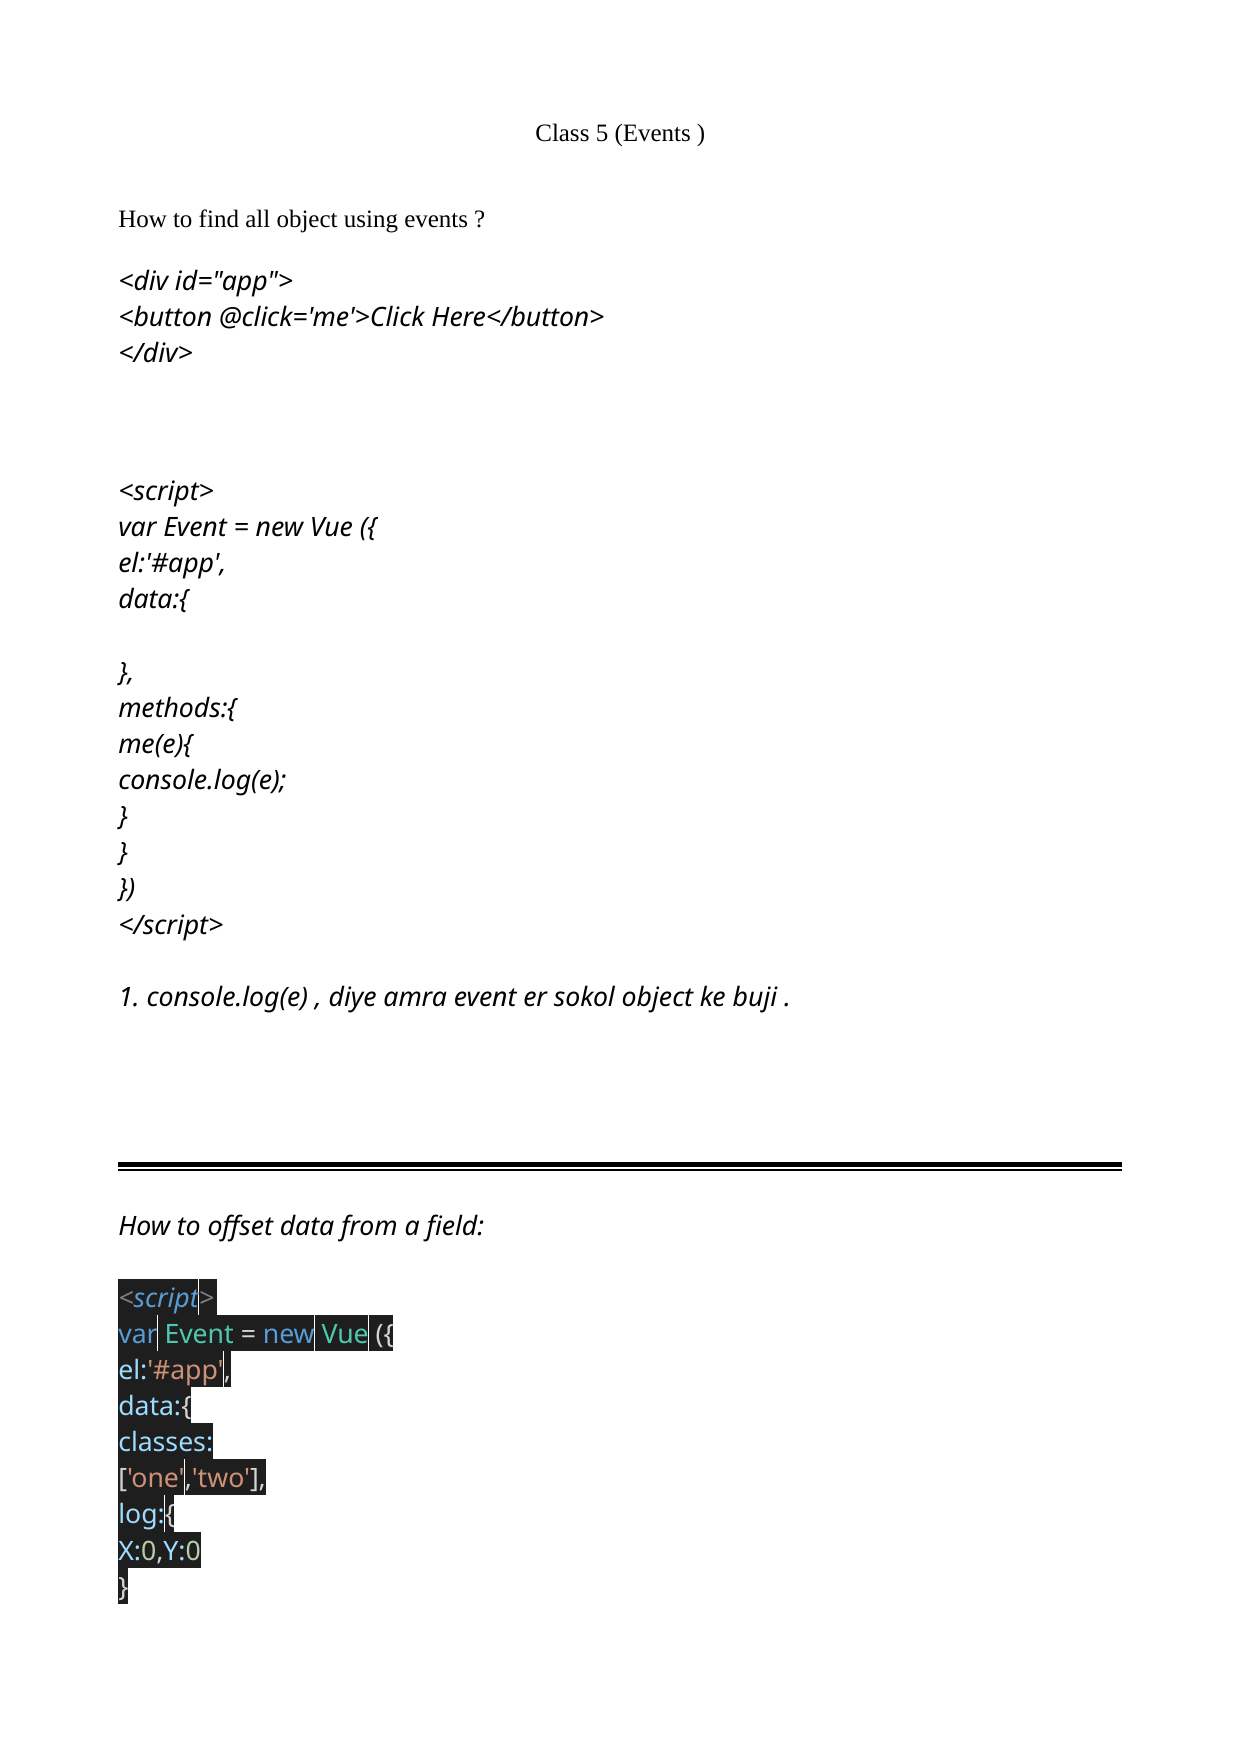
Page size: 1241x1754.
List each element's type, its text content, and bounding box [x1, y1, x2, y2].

text <script> [118, 472, 1122, 508]
text var Event = new Vue ({ [118, 1315, 1122, 1351]
text } [118, 1568, 1122, 1604]
text }) [118, 869, 1122, 906]
text log:{ [118, 1495, 1122, 1532]
text How to find all object using events ? [118, 204, 1122, 233]
text Class 5 (Events ) [118, 118, 1122, 147]
text me(e){ [118, 725, 1122, 761]
text </div> [118, 334, 1122, 370]
text } [118, 797, 1122, 833]
text methods:{ [118, 689, 1122, 725]
text var Event = new Vue ({ [118, 508, 1122, 544]
text el:'#app', [118, 544, 1122, 581]
text </script> [118, 906, 1122, 942]
text console.log(e); [118, 761, 1122, 797]
text classes: [118, 1423, 1122, 1459]
text <div id="app"> [118, 262, 1122, 298]
text <script> [118, 1278, 1122, 1315]
text How to offset data from a field: [118, 1206, 1122, 1243]
text el:'#app', [118, 1351, 1122, 1387]
text 1. console.log(e) , diye amra event er sokol object ke buji . [118, 978, 1122, 1014]
text data:{ [118, 1387, 1122, 1423]
text }, [118, 653, 1122, 689]
text ['one','two'], [118, 1459, 1122, 1495]
text data:{ [118, 581, 1122, 617]
text X:0,Y:0 [118, 1532, 1122, 1568]
text <button @click='me'>Click Here</button> [118, 298, 1122, 334]
text } [118, 833, 1122, 869]
